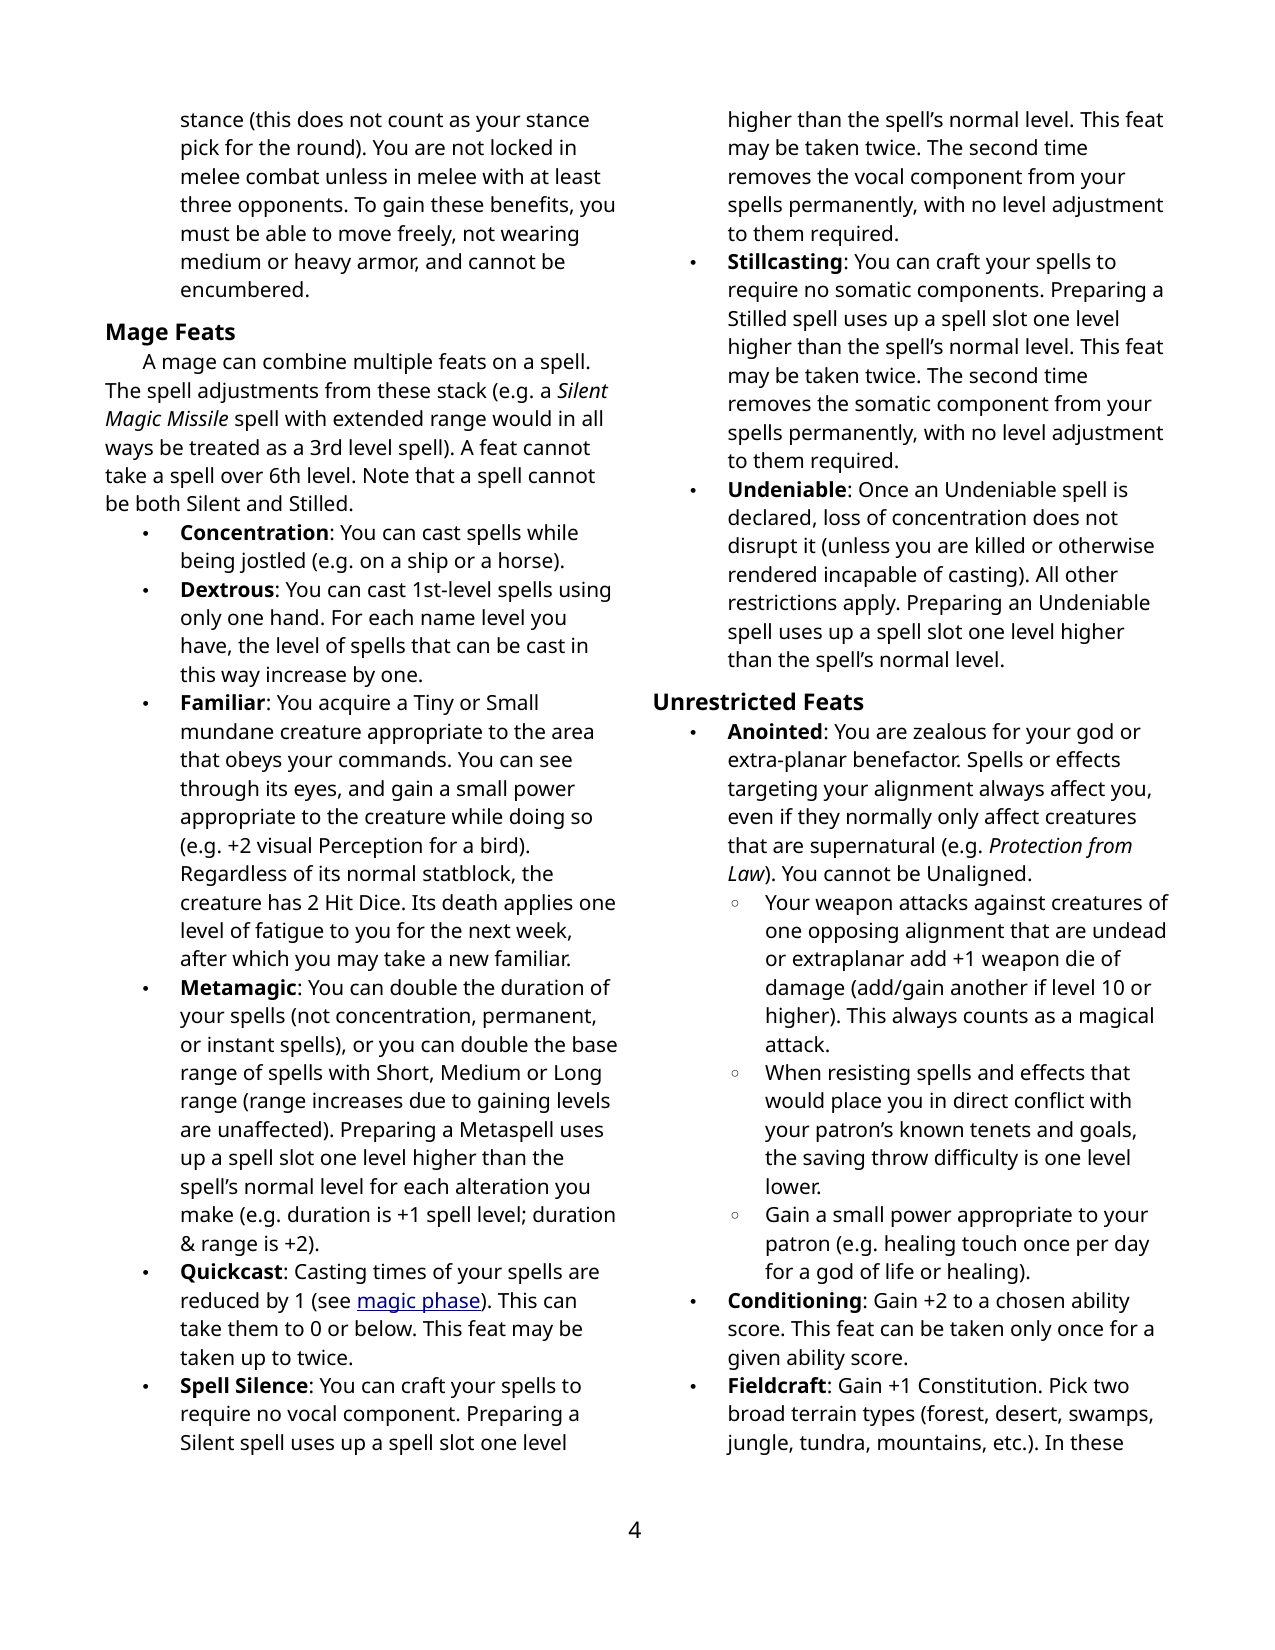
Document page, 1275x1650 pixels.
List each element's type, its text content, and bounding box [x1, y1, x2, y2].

list Dextrous: You can cast 1st-level spells using only one hand. For each name level you have, the level of spells that can be cast in this way increase by one. [142, 575, 622, 688]
list Your weapon attacks against creatures of one opposing alignment that are undead or extraplanar add +1 weapon die of damage (add/gain another if level 10 or higher). This always counts as a magical attack. [727, 888, 1170, 1058]
list Fieldcraft: Gain +1 Constitution. Pick two broad terrain types (forest, desert, swamps, jungle, tundra, mountains, etc.). In these [690, 1371, 1170, 1456]
list Quickcast: Casting times of your spells are reduced by 1 (see magic phase). This can take them to 0 or below. This feat may be taken up to twice. [142, 1257, 622, 1371]
subtitle Mage Feats [105, 316, 622, 347]
list Stillcasting: You can craft your spells to require no somatic components. Preparing a Stilled spell uses up a spell slot one level higher than the spell’s normal level. This feat may be taken twice. The second time removes the somatic component from your spells permanently, with no level adjustment to them required. [690, 247, 1170, 475]
subtitle Unrestricted Feats [652, 686, 1170, 717]
list Anointed: You are zealous for your god or extra-planar benefactor. Spells or effects targeting your alignment always affect you, even if they normally only affect creatures that are supernatural (e.g. Protection from Law). You cannot be Unaligned. [690, 717, 1170, 888]
text A mage can combine multiple feats on a spell. The spell adjustments from these stack (e.g. a Silent Magic Missile spell with extended range would in all ways be treated as a 3rd level spell). A feat cannot take a spell over 6th level. Note that a spell cannot be both Silent and Stilled. [105, 347, 622, 518]
list Conditioning: Gain +2 to a chosen ability score. This feat can be taken only once for a given ability score. [690, 1286, 1170, 1371]
list Metamagic: You can double the duration of your spells (not concentration, permanent, or instant spells), or you can double the base range of spells with Short, Medium or Long range (range increases due to gaining levels are unaffected). Preparing a Metaspell uses up a spell slot one level higher than the spell’s normal level for each alteration you make (e.g. duration is +1 spell level; duration & range is +2). [142, 973, 622, 1257]
list Spell Silence: You can craft your spells to require no vocal component. Preparing a Silent spell uses up a spell slot one level [142, 1371, 622, 1456]
list Familiar: You acquire a Tiny or Small mundane creature appropriate to the area that obeys your commands. You can see through its eyes, and gain a small power appropriate to the creature while doing so (e.g. +2 visual Perception for a bird). Regardless of its normal statblock, the creature has 2 Hit Dice. Its death applies one level of fatigue to you for the next week, after which you may take a new familiar. [142, 688, 622, 973]
list When resisting spells and effects that would place you in direct conflict with your patron’s known tenets and goals, the saving throw difficulty is one level lower. [727, 1058, 1170, 1200]
list Concentration: You can cast spells while being jostled (e.g. on a ship or a horse). [142, 518, 622, 575]
list Undeniable: Once an Undeniable spell is declared, loss of concentration does not disrupt it (unless you are killed or otherwise rendered incapable of casting). All other restrictions apply. Preparing an Undeniable spell uses up a spell slot one level higher than the spell’s normal level. [690, 475, 1170, 674]
list stance (this does not count as your stance pick for the round). You are not locked in melee combat unless in melee with at least three opponents. To gain these benefits, you must be able to move freely, not wearing medium or heavy armor, and cannot be encumbered. [142, 105, 622, 304]
list higher than the spell’s normal level. This feat may be taken twice. The second time removes the vocal component from your spells permanently, with no level adjustment to them required. [690, 105, 1170, 247]
list Gain a small power appropriate to your patron (e.g. healing touch once per day for a god of life or healing). [727, 1200, 1170, 1286]
